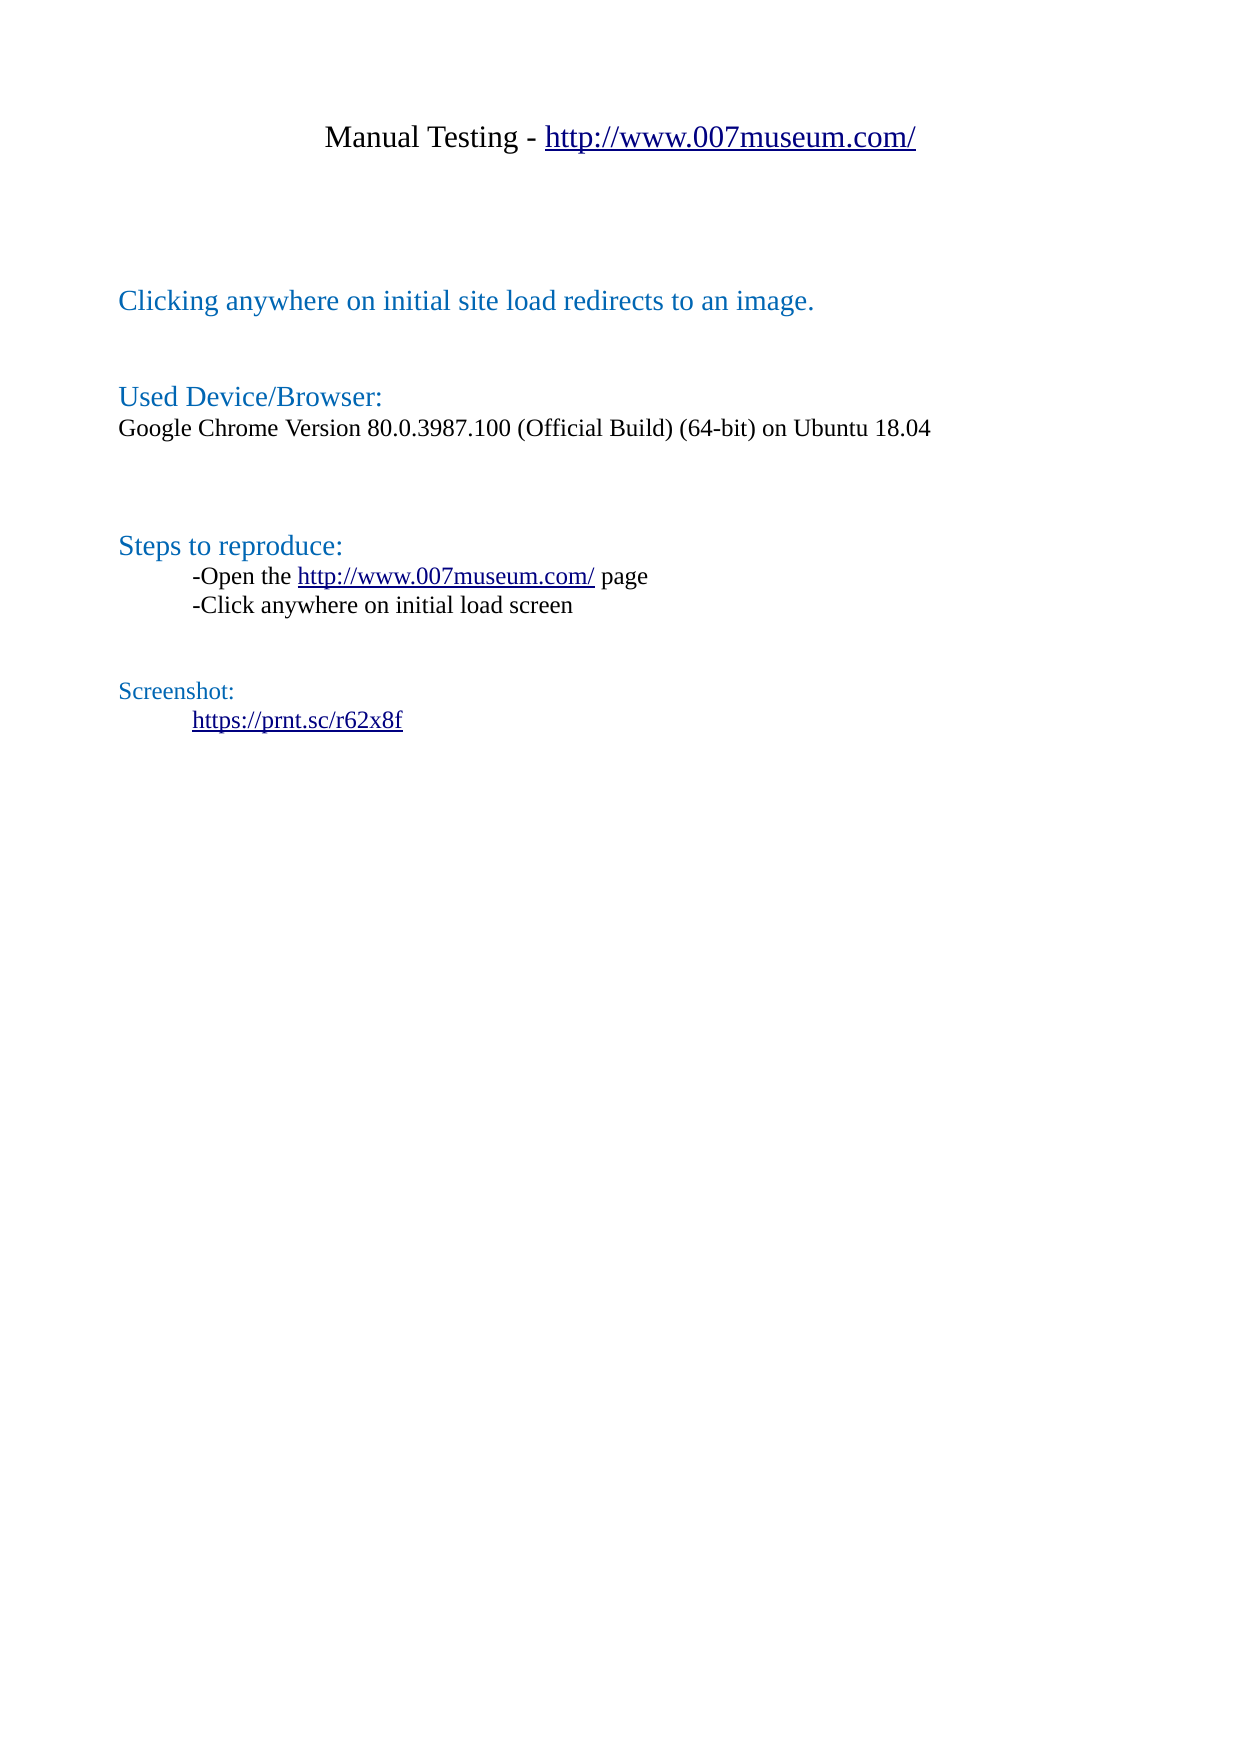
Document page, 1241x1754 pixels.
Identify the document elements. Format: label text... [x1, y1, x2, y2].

text Clicking anywhere on initial site load redirects to an image. [118, 283, 1122, 317]
text Manual Testing - http://www.007museum.com/ [118, 118, 1122, 154]
text Screenshot: [118, 676, 1122, 705]
text Used Device/Browser: [118, 379, 1122, 413]
text -Open the http://www.007museum.com/ page [118, 561, 1122, 590]
text Steps to reproduce: [118, 528, 1122, 561]
text Google Chrome Version 80.0.3987.100 (Official Build) (64-bit) on Ubuntu 18.04 [118, 413, 1122, 442]
text https://prnt.sc/r62x8f [118, 705, 1122, 734]
text -Click anywhere on initial load screen [118, 590, 1122, 619]
